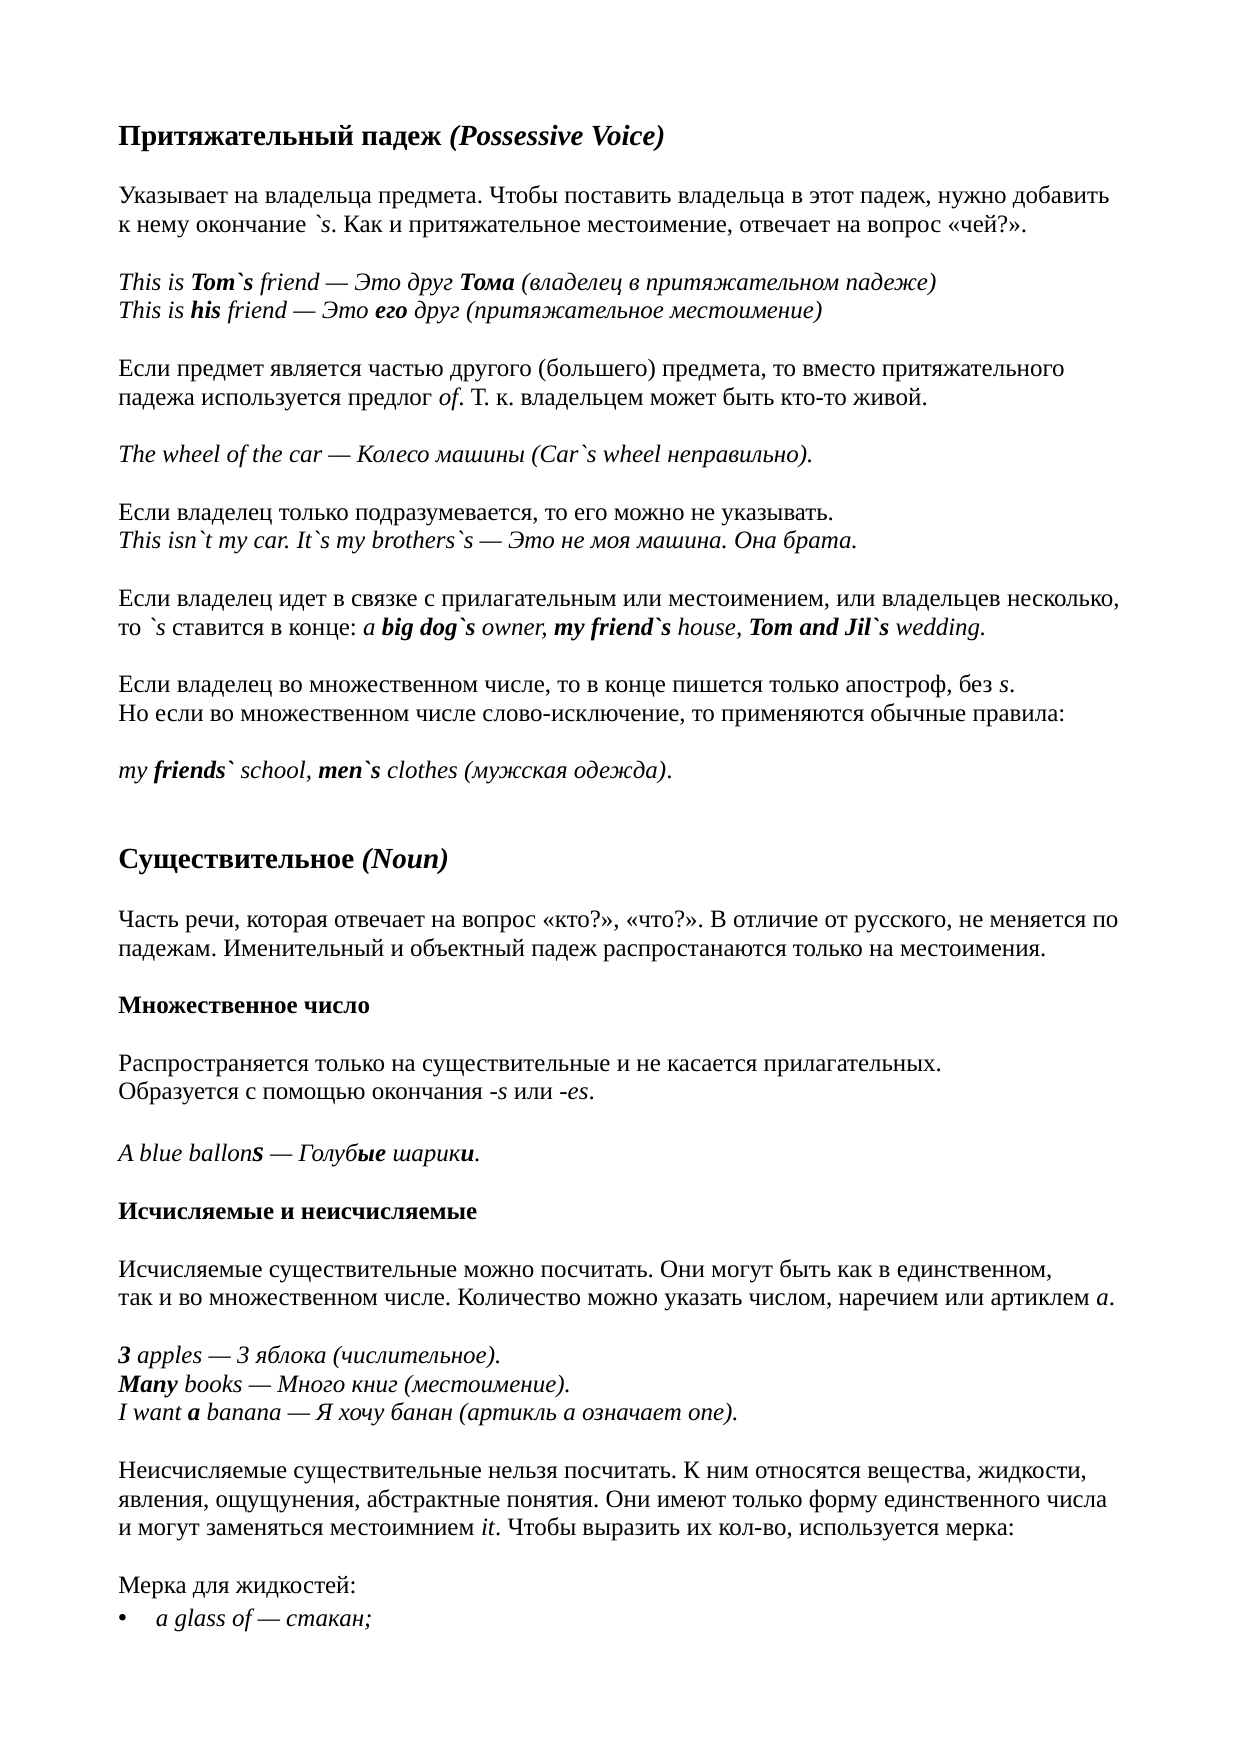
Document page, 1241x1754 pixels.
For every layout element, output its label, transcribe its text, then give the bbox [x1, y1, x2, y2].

text my friends` school, men`s clothes (мужская одежда). [118, 755, 1122, 784]
text Если владелец идет в связке с прилагательным или местоимением, или владельцев несколько, то `s ставится в конце: a big dog`s owner, my friend`s house, Tom and Jil`s wedding. [118, 583, 1122, 640]
text This isn`t my car. It`s my brothers`s — Это не моя машина. Она брата. [118, 525, 1122, 554]
list a glass of — стакан; [118, 1603, 1122, 1632]
text Множественное число [118, 990, 1122, 1019]
text Исчисляемые существительные можно посчитать. Они могут быть как в единственном, [118, 1254, 1122, 1282]
text Существительное (Noun) [118, 842, 1122, 875]
text Указывает на владельца предмета. Чтобы поставить владельца в этот падеж, нужно добавить к нему окончание `s. Как и притяжательное местоимение, отвечает на вопрос «чей?». [118, 180, 1122, 238]
text Часть речи, которая отвечает на вопрос «кто?», «что?». В отличие от русского, не меняется по падежам. Именительный и объектный падеж распростанаются только на местоимения. [118, 904, 1122, 961]
text Распространяется только на существительные и не касается прилагательных. [118, 1048, 1122, 1076]
text Но если во множественном числе слово-исключение, то применяются обычные правила: [118, 698, 1122, 727]
text This is Tom`s friend — Это друг Тома (владелец в притяжательном падеже) [118, 267, 1122, 295]
text так и во множественном числе. Количество можно указать числом, наречием или артиклем a. [118, 1282, 1122, 1311]
text 3 apples — 3 яблока (числительное). [118, 1340, 1122, 1369]
text Исчисляемые и неисчисляемые [118, 1196, 1122, 1225]
text Притяжательный падеж (Possessive Voice) [118, 118, 1122, 152]
text The wheel of the car — Колесо машины (Car`s wheel неправильно). [118, 439, 1122, 468]
text This is his friend — Это его друг (притяжательное местоимение) [118, 295, 1122, 324]
text Мерка для жидкостей: [118, 1570, 1122, 1599]
text Образуется с помощью окончания -s или -es. [118, 1076, 1122, 1105]
text Если владелец только подразумевается, то его можно не указывать. [118, 497, 1122, 525]
text Many books — Много книг (местоимение). [118, 1369, 1122, 1397]
text Если предмет является частью другого (большего) предмета, то вместо притяжательного падежа используется предлог of. Т. к. владельцем может быть кто-то живой. [118, 353, 1122, 410]
text Если владелец во множественном числе, то в конце пишется только апостроф, без s. [118, 669, 1122, 698]
text Неисчисляемые существительные нельзя посчитать. К ним относятся вещества, жидкости, явления, ощущунения, абстрактные понятия. Они имеют только форму единственного числа и могут заменяться местоимнием it. Чтобы выразить их кол-во, используется мерка: [118, 1455, 1122, 1541]
text I want a banana — Я хочу банан (артикль a означает one). [118, 1397, 1122, 1426]
text A blue ballons — Голубые шарики. [118, 1134, 1122, 1167]
